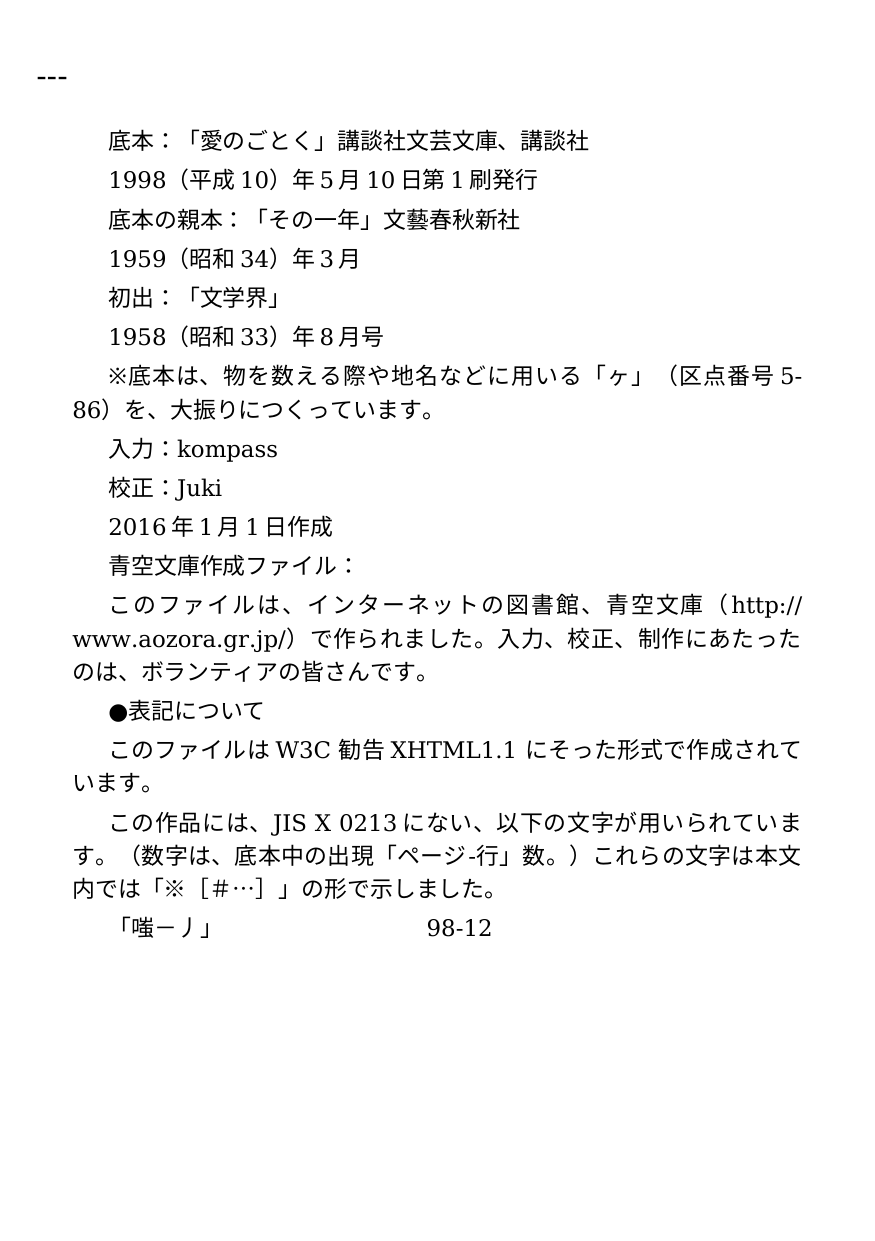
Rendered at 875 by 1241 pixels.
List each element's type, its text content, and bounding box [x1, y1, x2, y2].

text 青空文庫作成ファイル： [72, 548, 802, 581]
text 校正：Juki [72, 470, 802, 503]
text ●表記について [72, 693, 802, 726]
text このファイルは W3C 勧告 XHTML1.1 にそった形式で作成されています。 [72, 732, 802, 798]
text このファイルは、インターネットの図書館、青空文庫（http://www.aozora.gr.jp/）で作られました。入力、校正、制作にあたったのは、ボランティアの皆さんです。 [72, 587, 802, 687]
text 底本：「愛のごとく」講談社文芸文庫、講談社 [72, 123, 802, 156]
text この作品には、JIS X 0213にない、以下の文字が用いられています。（数字は、底本中の出現「ページ-行」数。）これらの文字は本文内では「※［＃…］」の形で示しました。 [72, 804, 802, 904]
text 1959（昭和34）年3月 [72, 241, 802, 274]
text 「嗤－丿」 98-12 [72, 910, 802, 943]
text 底本の親本：「その一年」文藝春秋新社 [72, 202, 802, 235]
text ※底本は、物を数える際や地名などに用いる「ヶ」（区点番号5-86）を、大振りにつくっています。 [72, 358, 802, 425]
text 初出：「文学界」 [72, 280, 802, 313]
text 2016年1月1日作成 [72, 509, 802, 542]
text 1998（平成10）年5月10日第1刷発行 [72, 162, 802, 196]
text 1958（昭和33）年8月号 [72, 319, 802, 352]
text 入力：kompass [72, 431, 802, 464]
subtitle --- [36, 60, 838, 94]
